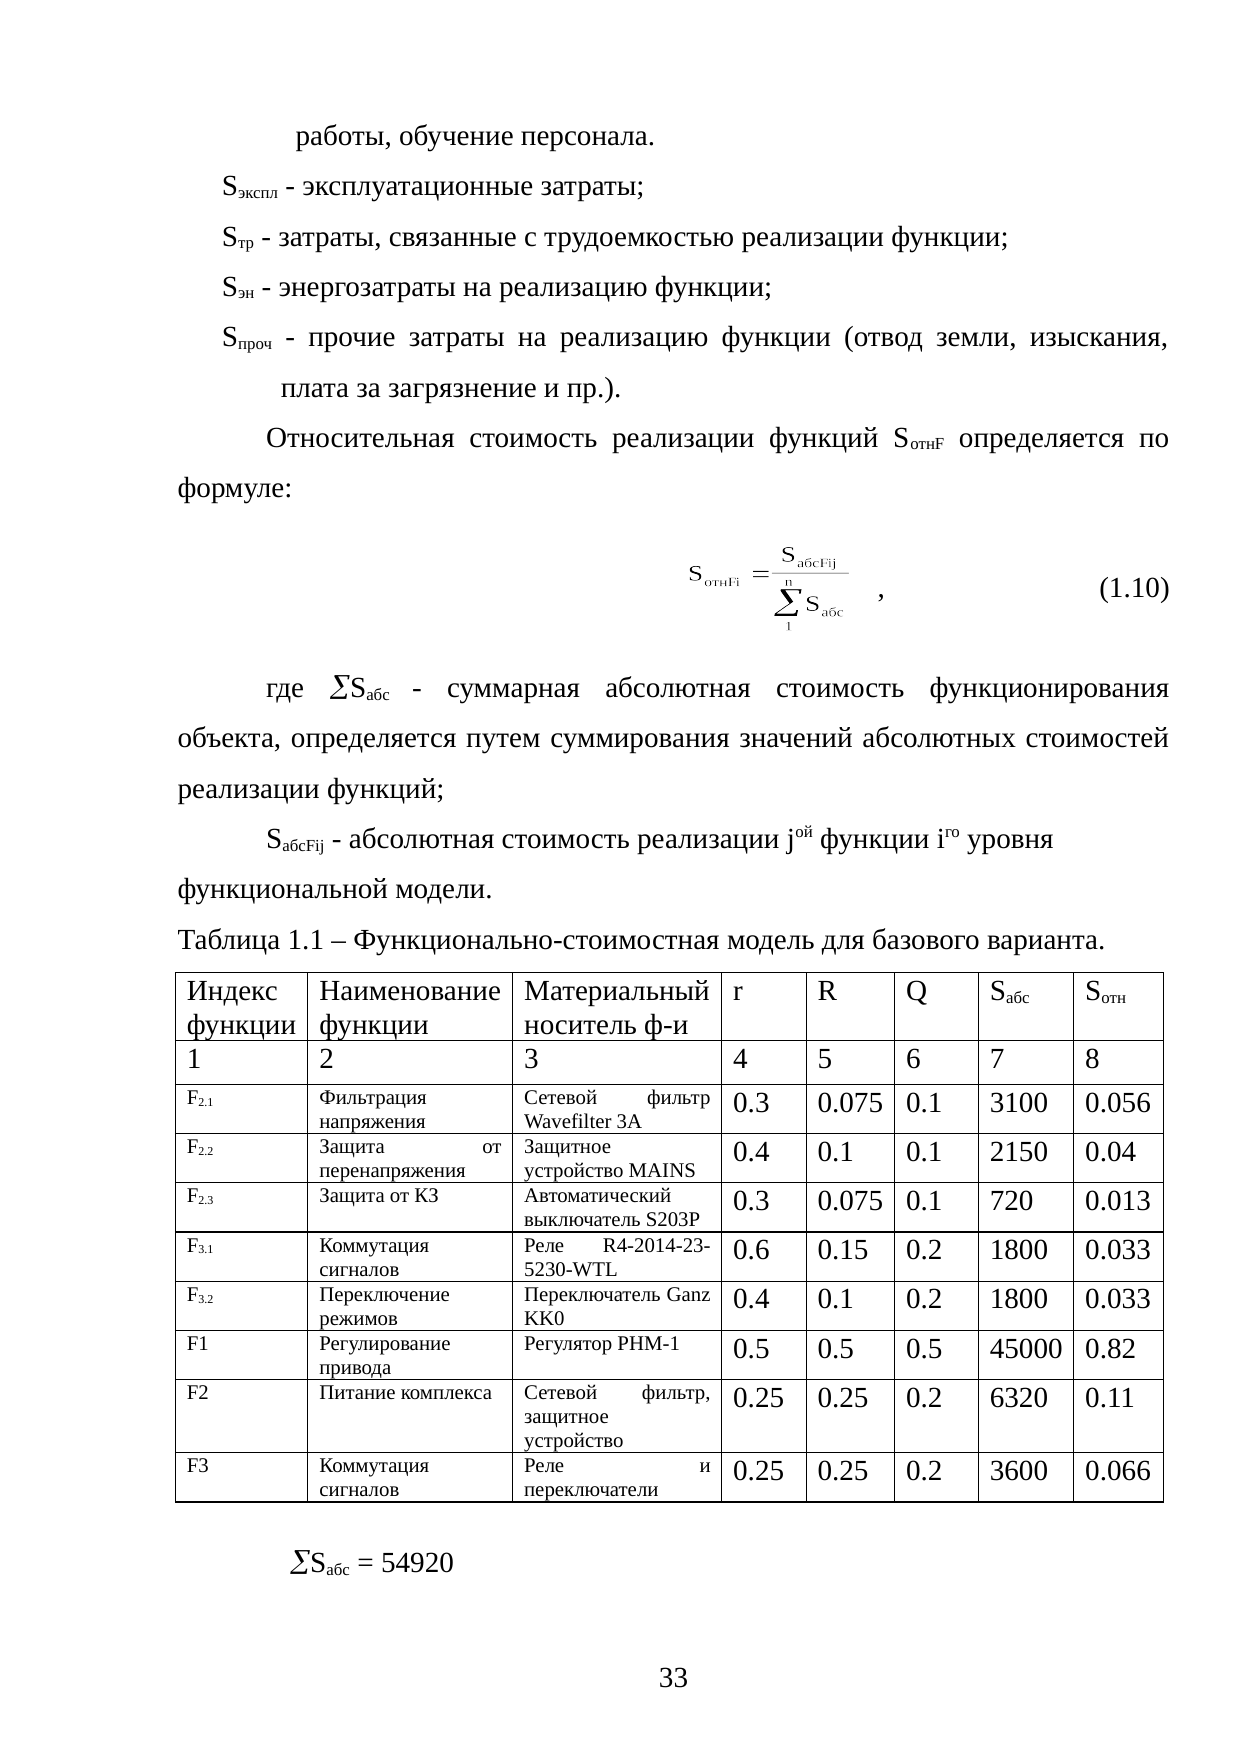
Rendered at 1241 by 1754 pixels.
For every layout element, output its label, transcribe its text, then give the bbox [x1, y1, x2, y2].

table_cell 5 [807, 1041, 894, 1084]
table_cell Регулятор РНМ-1 [513, 1331, 721, 1379]
table_cell 0.2 [895, 1233, 978, 1281]
table_header r [722, 973, 806, 1040]
table_cell 6320 [979, 1380, 1073, 1452]
table_cell 0.11 [1074, 1380, 1163, 1452]
table_cell Защитное устройство MAINS [513, 1134, 721, 1182]
table_cell 0.013 [1074, 1183, 1163, 1231]
table_cell 0.1 [807, 1282, 894, 1330]
table_cell 2150 [979, 1134, 1073, 1182]
table_cell Коммутация сигналов [308, 1233, 512, 1281]
table_cell 0.04 [1074, 1134, 1163, 1182]
table_cell Защита от перенапряжения [308, 1134, 512, 1182]
table_cell 0.5 [722, 1331, 806, 1379]
table_cell F2.3 [176, 1183, 307, 1231]
table_cell 0.033 [1074, 1233, 1163, 1281]
table_cell 720 [979, 1183, 1073, 1231]
table_cell 1800 [979, 1282, 1073, 1330]
table_cell 3600 [979, 1453, 1073, 1501]
table_cell 3100 [979, 1085, 1073, 1133]
table_cell Переключатель Ganz KK0 [513, 1282, 721, 1330]
table_cell Защита от КЗ [308, 1183, 512, 1231]
table_cell Переключение режимов [308, 1282, 512, 1330]
table_cell 0.2 [895, 1453, 978, 1501]
table_cell 0.25 [722, 1380, 806, 1452]
table_header R [807, 973, 894, 1040]
table_cell 0.15 [807, 1233, 894, 1281]
table_cell 7 [979, 1041, 1073, 1084]
text Относительная стоимость реализации функций SотнF определяется по формуле: [177, 420, 1169, 504]
table_cell 6 [895, 1041, 978, 1084]
table_cell 0.2 [895, 1282, 978, 1330]
table_cell 0.033 [1074, 1282, 1163, 1330]
table_header Материальный носитель ф-и [513, 973, 721, 1040]
table_cell F2 [176, 1380, 307, 1452]
text Sэн - энергозатраты на реализацию функции; [177, 269, 1169, 303]
table_cell 4 [722, 1041, 806, 1084]
text Sтр - затраты, связанные с трудоемкостью реализации функции; [177, 219, 1169, 252]
text Sабс = 54920 [177, 1546, 1169, 1579]
table_cell 0.3 [722, 1085, 806, 1133]
table_header Sотн [1074, 973, 1163, 1040]
table_cell 0.066 [1074, 1453, 1163, 1501]
table_cell 8 [1074, 1041, 1163, 1084]
text где Sабс - суммарная абсолютная стоимость функционирования объекта, определяется путем суммирования значений абсолютных стоимостей реализации функций; [177, 670, 1169, 804]
table_cell 0.1 [895, 1085, 978, 1133]
table_cell Сетевой фильтр Wavefilter 3A [513, 1085, 721, 1133]
table_cell 0.25 [807, 1453, 894, 1501]
table_cell Регулирование привода [308, 1331, 512, 1379]
table_cell 3 [513, 1041, 721, 1084]
table_cell 0.6 [722, 1233, 806, 1281]
table_header Q [895, 973, 978, 1040]
table_cell 0.4 [722, 1134, 806, 1182]
table_cell F2.2 [176, 1134, 307, 1182]
text SабсFij - абсолютная стоимость реализации jой функции iго уровня функциональной модели. [177, 821, 1169, 905]
table_header Наименование функции [308, 973, 512, 1040]
table_cell 0.5 [895, 1331, 978, 1379]
text Sпроч - прочие затраты на реализацию функции (отвод земли, изыскания, плата за загрязнение и пр.). [222, 319, 1169, 403]
table_cell 0.82 [1074, 1331, 1163, 1379]
text , (1.10) [177, 533, 1169, 641]
table_cell F2.1 [176, 1085, 307, 1133]
table_cell Реле и переключатели [513, 1453, 721, 1501]
table_cell F3.2 [176, 1282, 307, 1330]
text Sэкспл - эксплуатационные затраты; [177, 168, 1169, 202]
table_cell 0.5 [807, 1331, 894, 1379]
table_cell 0.25 [807, 1380, 894, 1452]
table_cell F3 [176, 1453, 307, 1501]
table_cell Коммутация сигналов [308, 1453, 512, 1501]
table_cell Автоматический выключатель S203P [513, 1183, 721, 1231]
table_cell 0.075 [807, 1085, 894, 1133]
text Таблица 1.1 – Функционально-стоимостная модель для базового варианта. [177, 922, 1169, 955]
table_cell F1 [176, 1331, 307, 1379]
table_cell 0.4 [722, 1282, 806, 1330]
table_cell 0.1 [807, 1134, 894, 1182]
table_cell 45000 [979, 1331, 1073, 1379]
table_header Индекс функции [176, 973, 307, 1040]
table_cell 0.075 [807, 1183, 894, 1231]
table_cell Питание комплекса [308, 1380, 512, 1452]
table_cell 0.25 [722, 1453, 806, 1501]
text работы, обучение персонала. [177, 118, 1169, 152]
table_cell 0.056 [1074, 1085, 1163, 1133]
table_cell 0.2 [895, 1380, 978, 1452]
table_cell 0.3 [722, 1183, 806, 1231]
table_cell Реле R4-2014-23-5230-WTL [513, 1233, 721, 1281]
table_header Sабс [979, 973, 1073, 1040]
table_cell 1800 [979, 1233, 1073, 1281]
table_cell 2 [308, 1041, 512, 1084]
table_cell 1 [176, 1041, 307, 1084]
table_cell 0.1 [895, 1183, 978, 1231]
table_cell 0.1 [895, 1134, 978, 1182]
table_cell Фильтрация напряжения [308, 1085, 512, 1133]
table_cell Сетевой фильтр, защитное устройство [513, 1380, 721, 1452]
table_cell F3.1 [176, 1233, 307, 1281]
